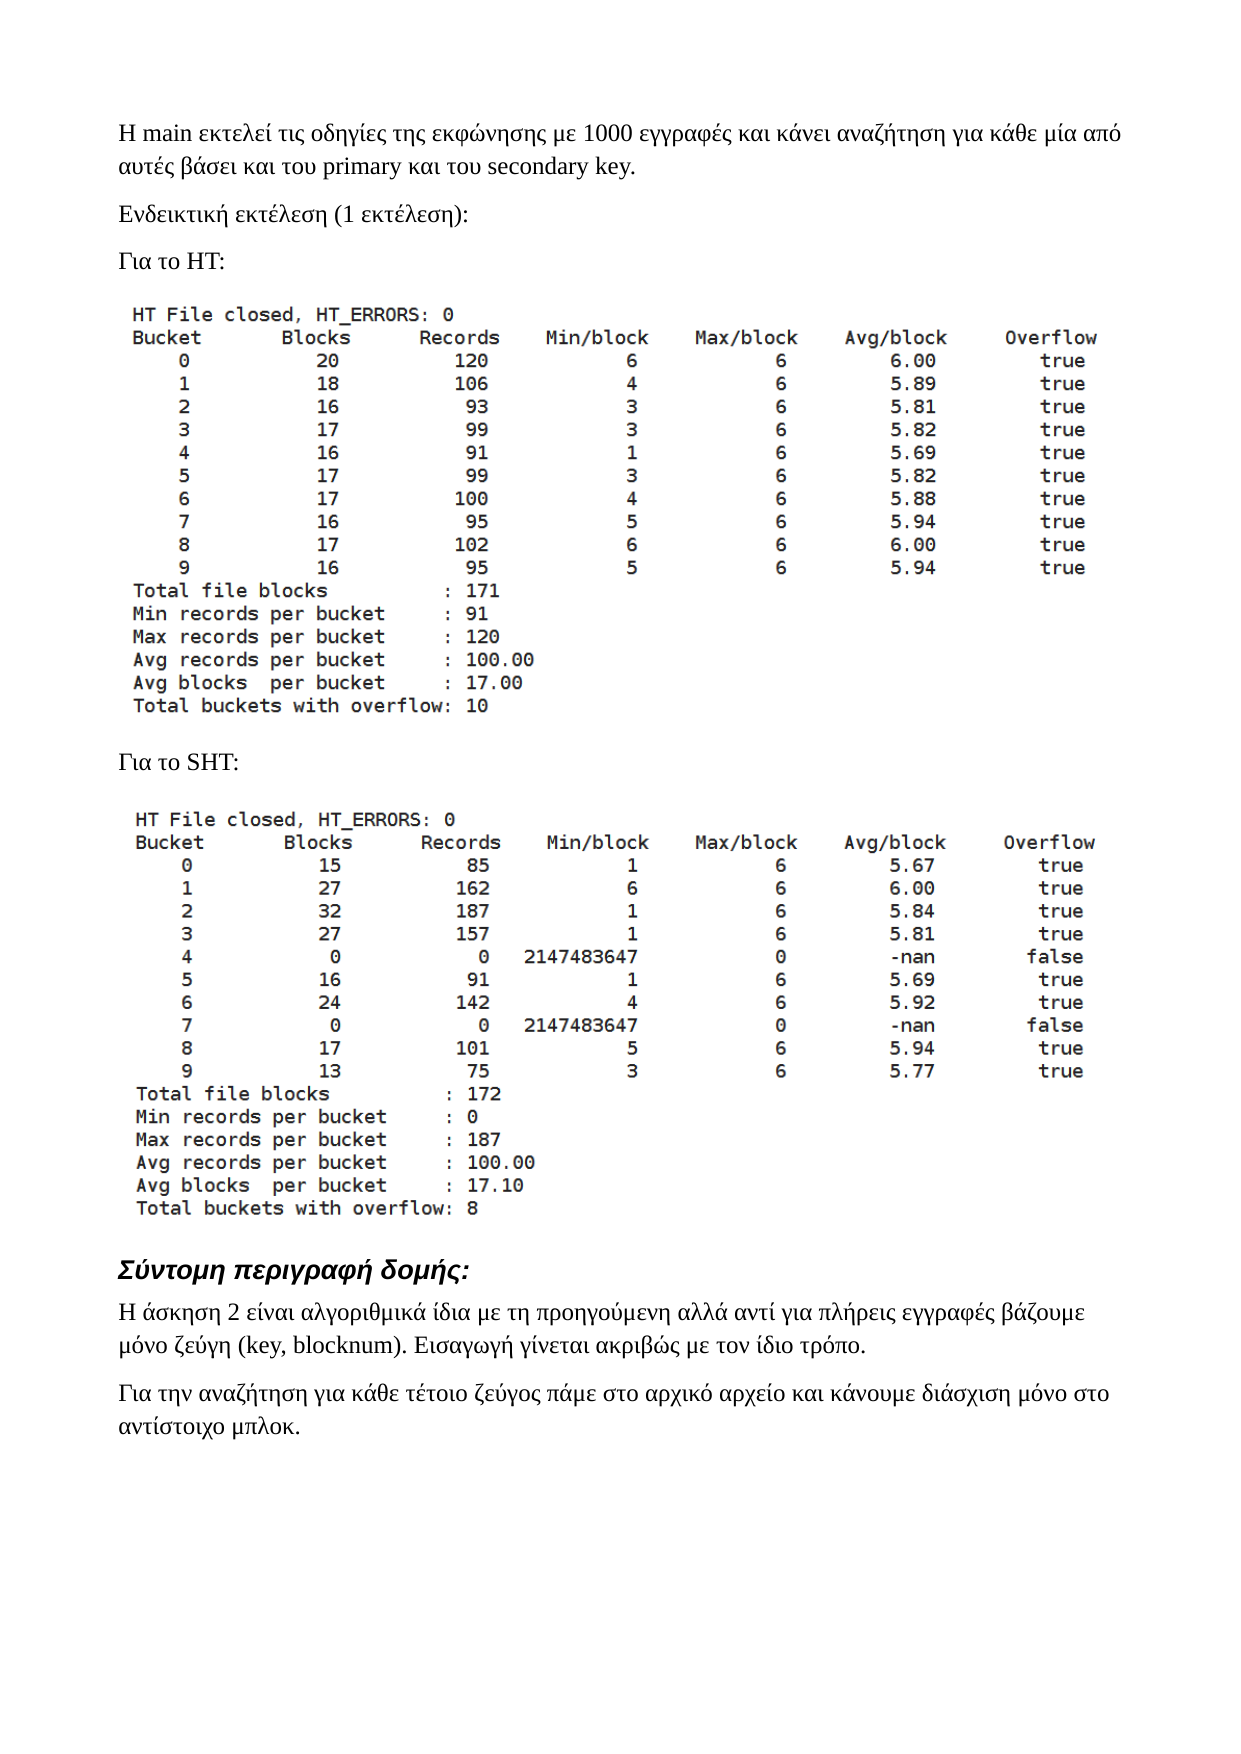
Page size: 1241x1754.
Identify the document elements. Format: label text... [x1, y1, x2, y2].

picture [118, 293, 1123, 729]
text Για το SHT: [118, 747, 1122, 776]
text Ενδεικτική εκτέλεση (1 εκτέλεση): [118, 199, 1122, 227]
text Η άσκηση 2 είναι αλγοριθμικά ίδια με τη προηγούμενη αλλά αντί για πλήρεις εγγραφές βάζουμε μόνο ζεύγη (key, blocknum). Εισαγωγή γίνεται ακριβώς με τον ίδιο τρόπο. [118, 1297, 1122, 1359]
text Για το HT: [118, 246, 1122, 275]
text Για την αναζήτηση για κάθε τέτοιο ζεύγος πάμε στο αρχικό αρχείο και κάνουμε διάσχιση μόνο στο αντίστοιχο μπλοκ. [118, 1378, 1122, 1440]
picture [118, 795, 1123, 1223]
text Η main εκτελεί τις οδηγίες της εκφώνησης με 1000 εγγραφές και κάνει αναζήτηση για κάθε μία από αυτές βάσει και του primary και του secondary key. [118, 118, 1122, 180]
subtitle Σύντομη περιγραφή δομής: [118, 1254, 1122, 1285]
